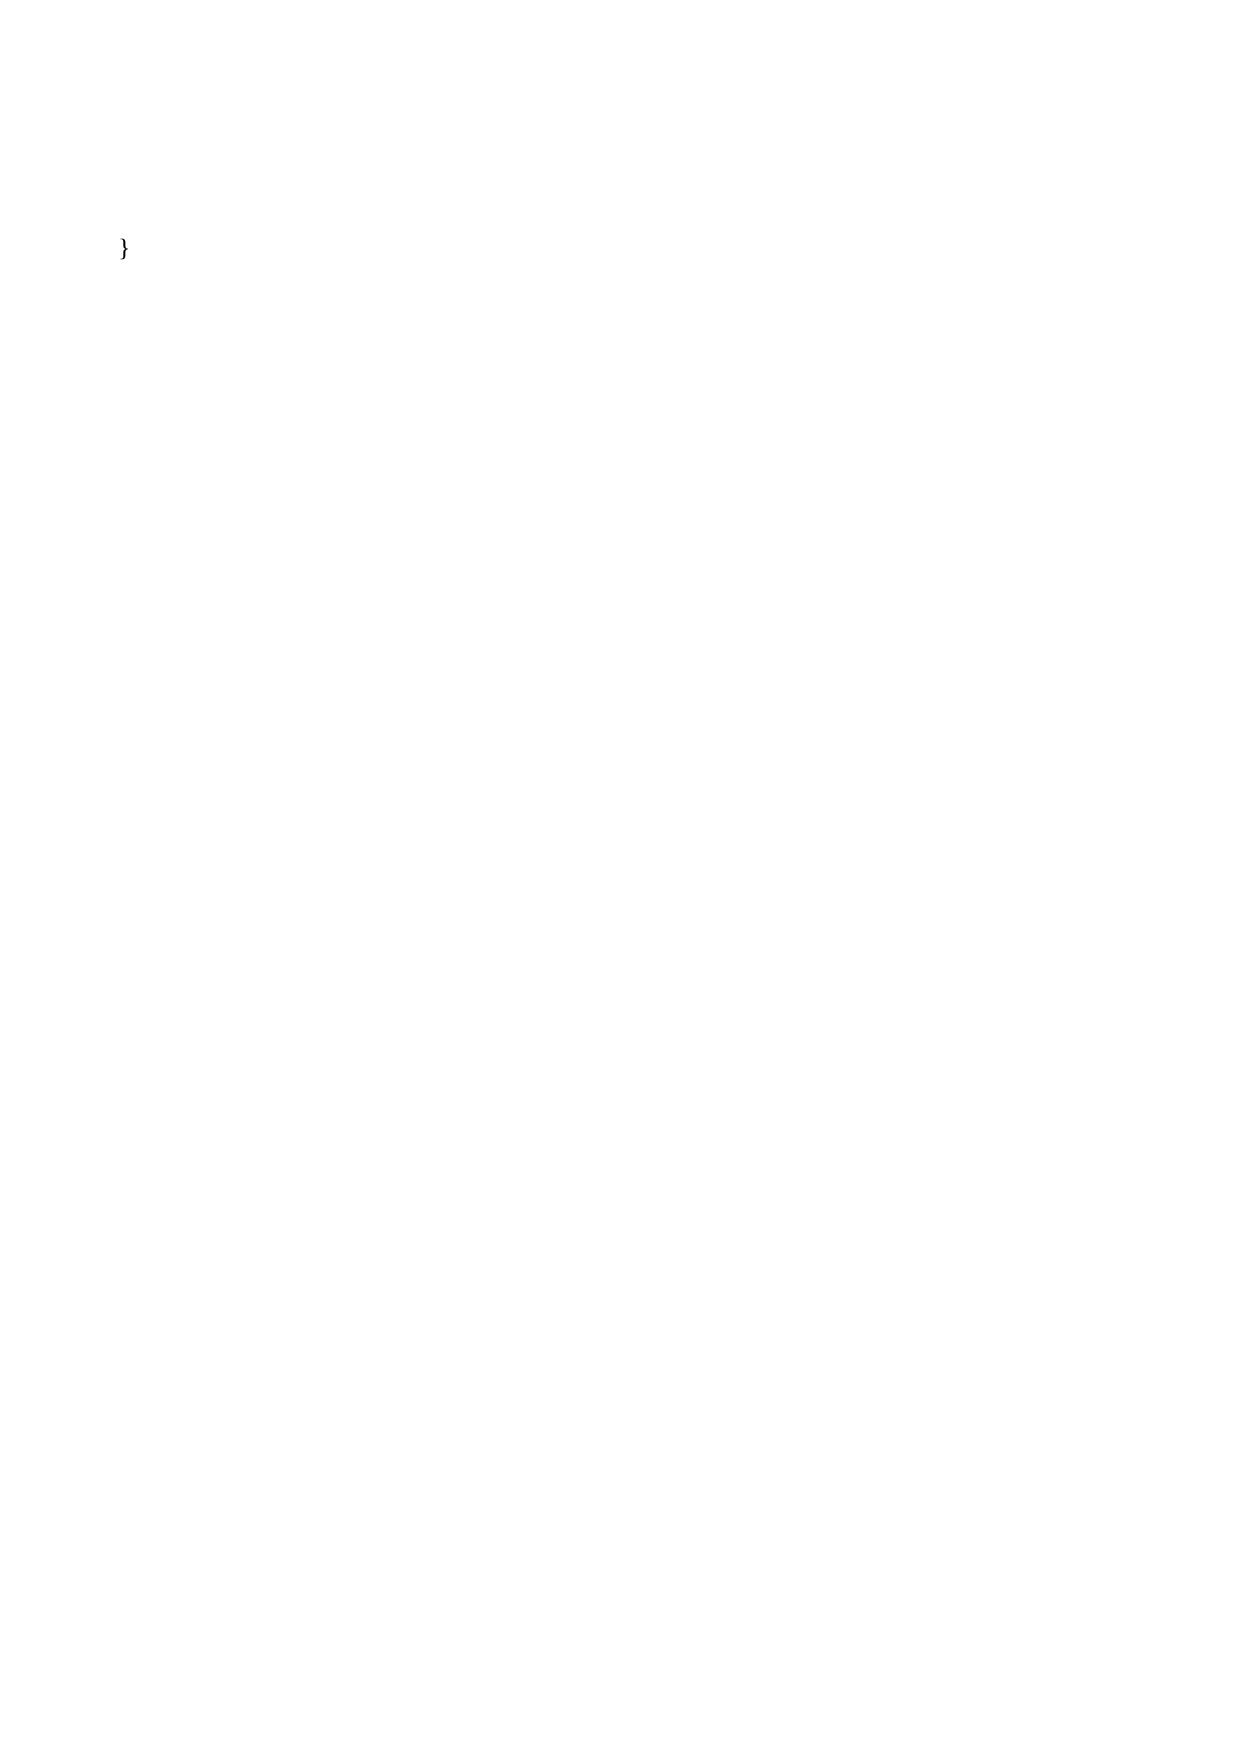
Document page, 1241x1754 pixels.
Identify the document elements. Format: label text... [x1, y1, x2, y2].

text } [118, 233, 1122, 262]
